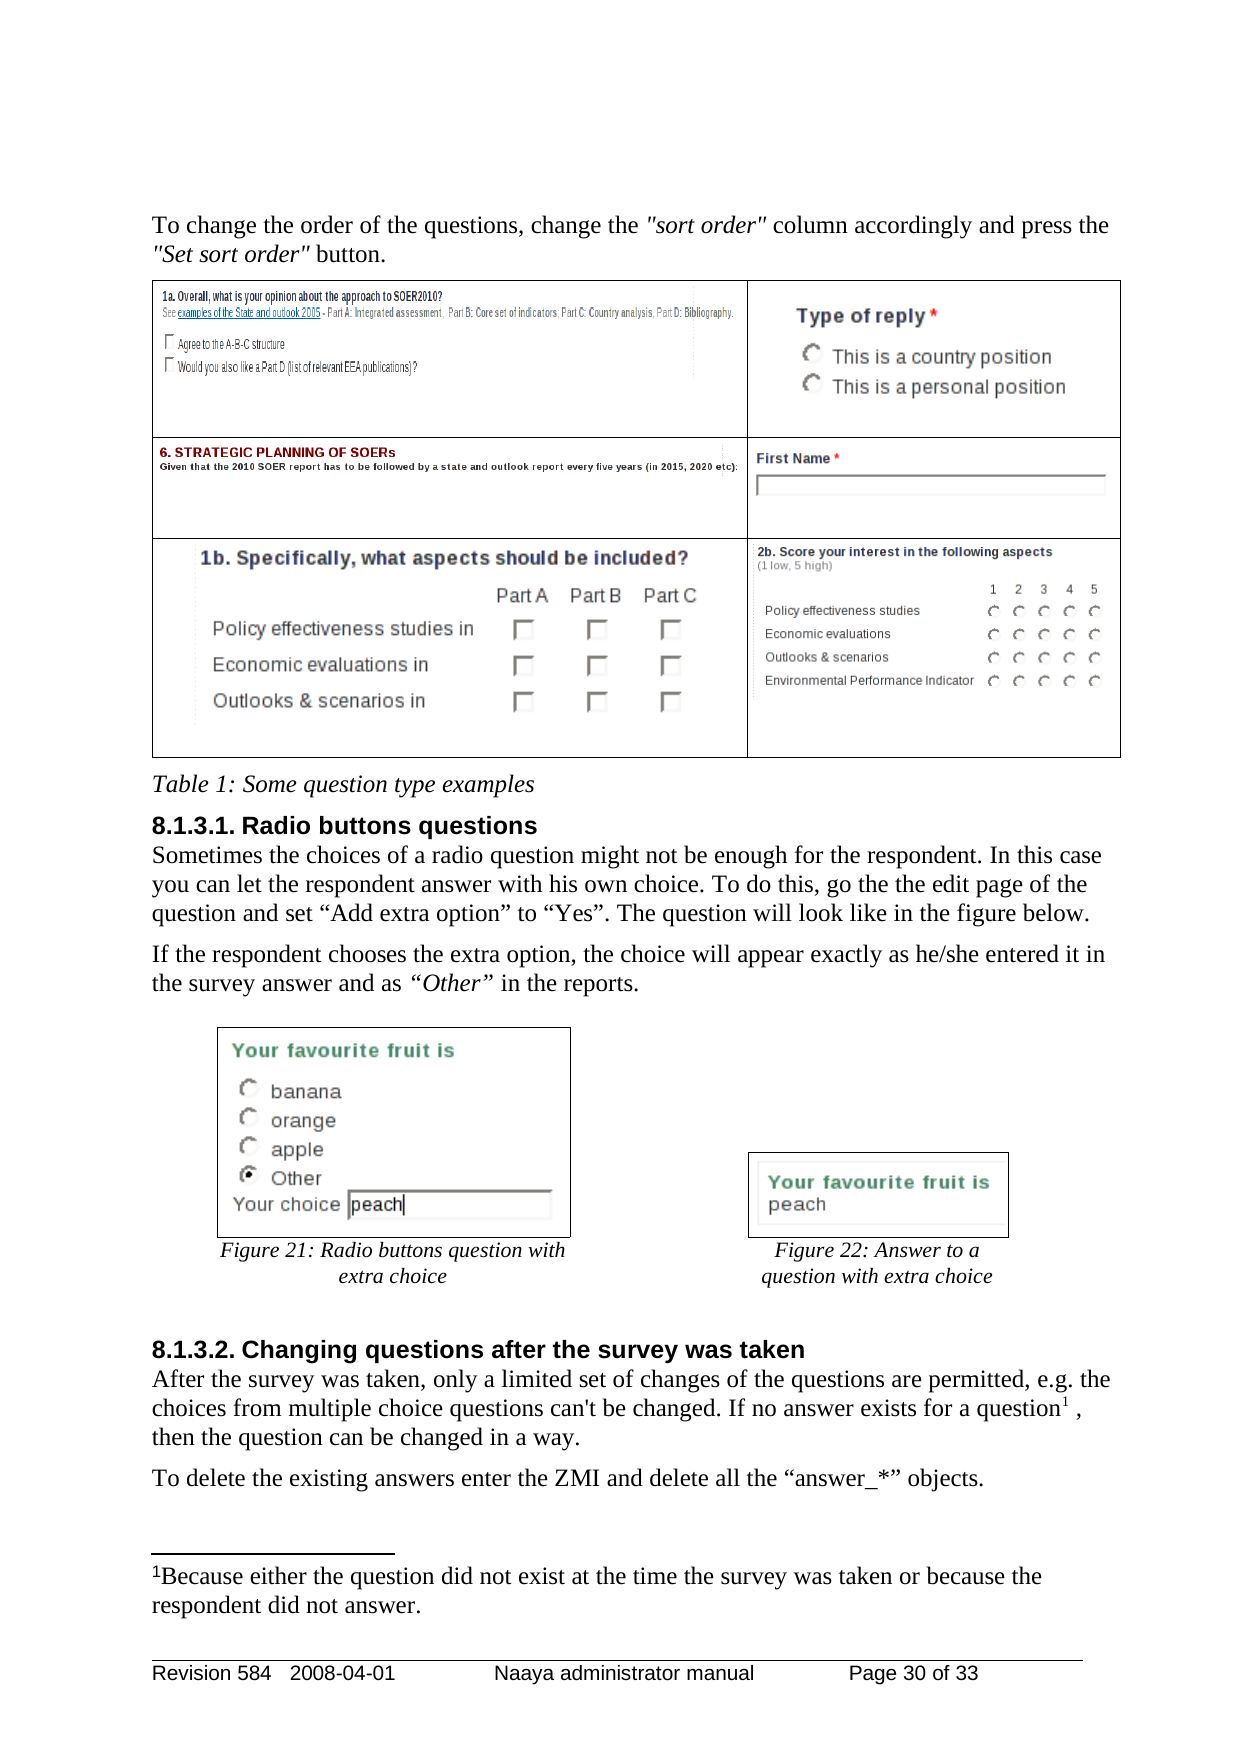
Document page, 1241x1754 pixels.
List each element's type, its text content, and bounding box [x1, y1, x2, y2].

table_cell [748, 539, 1120, 698]
table_cell [153, 725, 747, 757]
picture [220, 1030, 568, 1234]
picture [792, 286, 1075, 405]
text Because either the question did not exist at the time the survey was taken or because the respondent did not answer. [152, 1561, 1120, 1619]
text If the respondent chooses the extra option, the choice will appear exactly as he/she entered it in the survey answer and as “Other” in the reports. [152, 939, 1120, 997]
picture [753, 543, 1115, 699]
text To delete the existing answers enter the ZMI and delete all the “answer_*” objects. [152, 1463, 1120, 1492]
table_cell [748, 438, 1120, 537]
picture [157, 442, 742, 477]
text Sometimes the choices of a radio question might not be enough for the respondent. In this case you can let the respondent answer with his own choice. To do this, go the the edit page of the question and set “Add extra option” to “Yes”. The question will look like in the figure below. [152, 840, 1120, 927]
subtitle Changing questions after the survey was taken [152, 1335, 1120, 1364]
text Table 1: Some question type examples [152, 769, 1120, 798]
subtitle Radio buttons questions [152, 811, 1120, 840]
table_cell [748, 699, 1120, 757]
picture [753, 442, 1115, 506]
table_header [636, 1009, 1120, 1294]
table_cell [153, 539, 747, 724]
text To change the order of the questions, change the "sort order" column accordingly and press the "Set sort order" button. [152, 210, 1120, 268]
table_header [152, 1009, 636, 1294]
table_header [153, 281, 747, 437]
table_cell [153, 438, 747, 537]
table_header [748, 281, 1120, 437]
picture [750, 1154, 1006, 1234]
picture [194, 543, 704, 725]
text After the survey was taken, only a limited set of changes of the questions are permitted, e.g. the choices from multiple choice questions can't be changed. If no answer exists for a question , then the question can be changed in a way. [152, 1364, 1120, 1451]
picture [160, 286, 739, 381]
